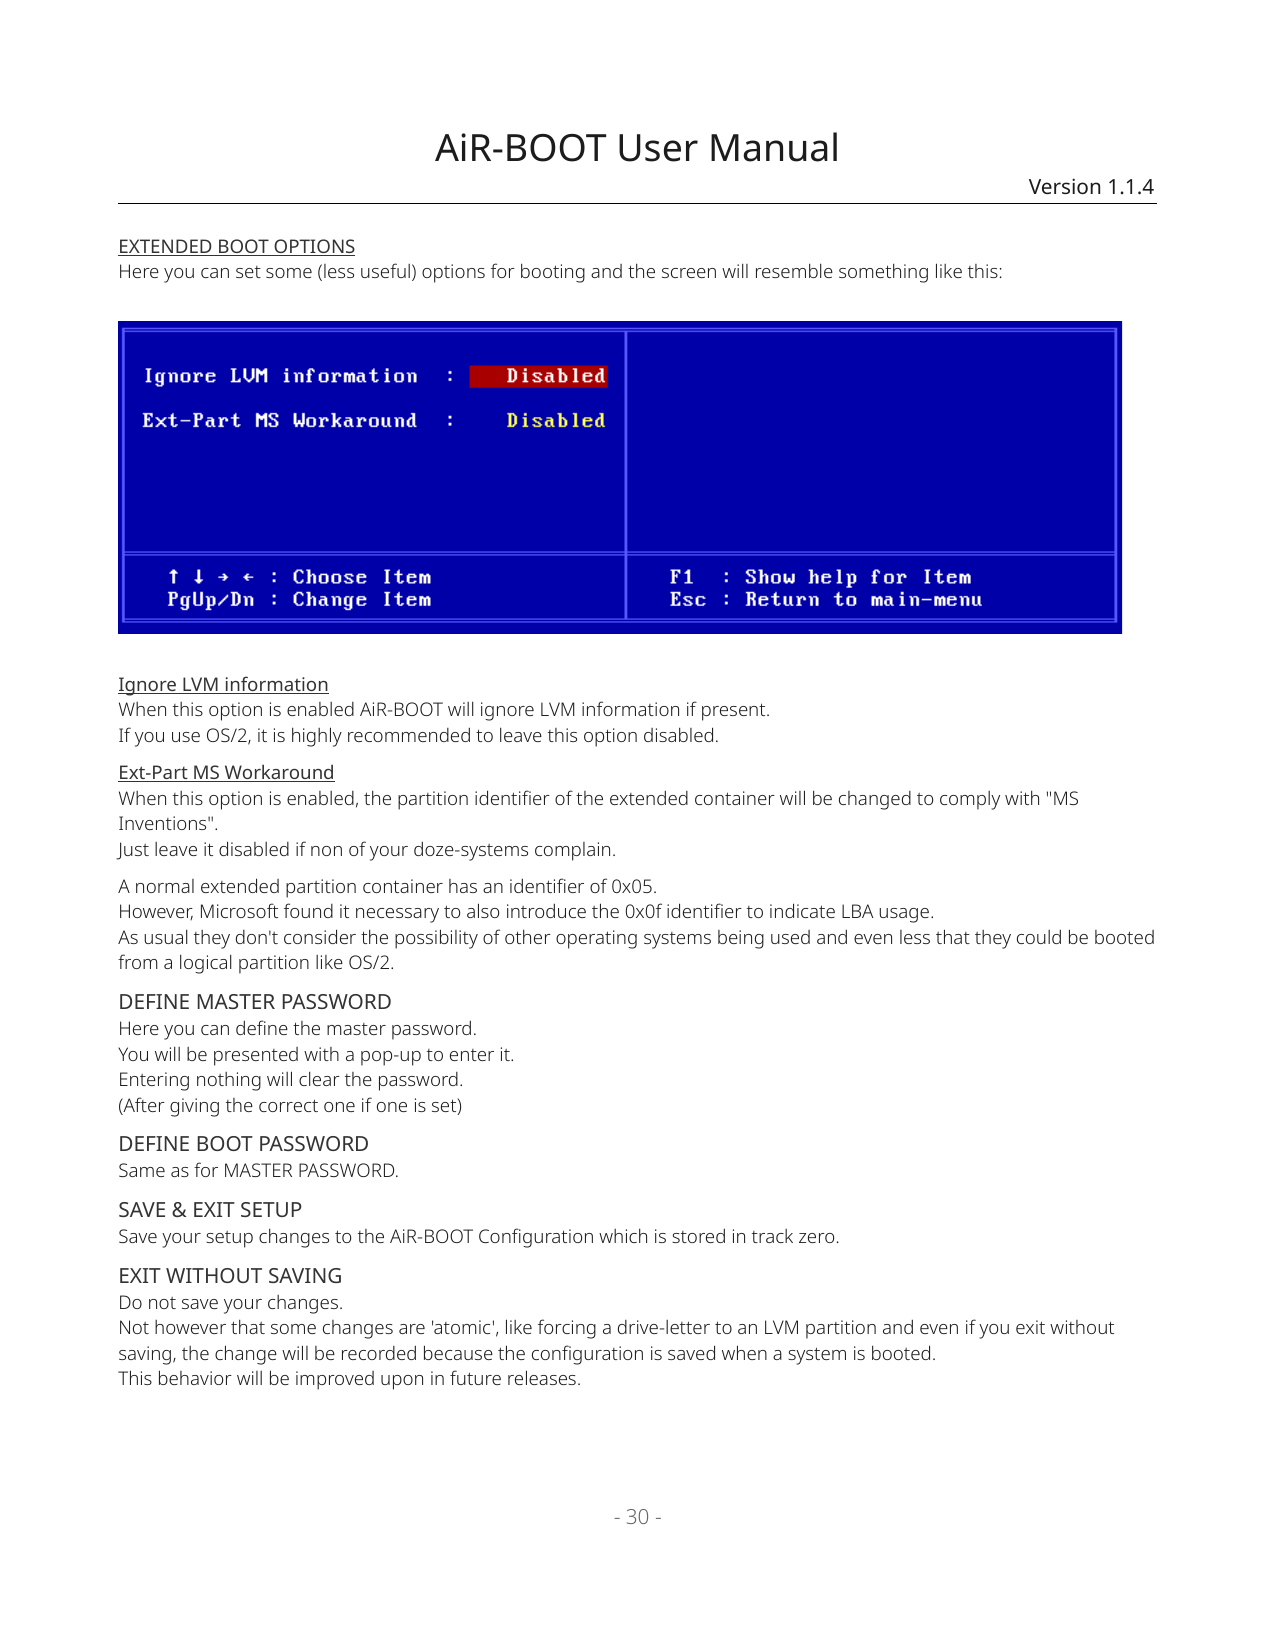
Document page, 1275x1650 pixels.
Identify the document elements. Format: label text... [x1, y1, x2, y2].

text A normal extended partition container has an identifier of 0x05. However, Microsoft found it necessary to also introduce the 0x0f identifier to indicate LBA usage. As usual they don't consider the possibility of other operating systems being used and even less that they could be booted from a logical partition like OS/2. [118, 873, 1157, 975]
subtitle DEFINE BOOT PASSWORD [118, 1129, 1157, 1158]
picture [118, 321, 1123, 634]
text When this option is enabled AiR-BOOT will ignore LVM information if present. If you use OS/2, it is highly recommended to leave this option disabled. [118, 696, 1157, 747]
text Ignore LVM information [118, 671, 1157, 696]
subtitle DEFINE MASTER PASSWORD [118, 987, 1157, 1015]
text Same as for MASTER PASSWORD. [118, 1158, 1157, 1183]
text When this option is enabled, the partition identifier of the extended container will be changed to comply with "MS Inventions". Just leave it disabled if non of your doze-systems complain. [118, 785, 1157, 861]
text Here you can set some (less useful) options for booting and the screen will resemble something like this: [118, 258, 1157, 284]
subtitle EXIT WITHOUT SAVING [118, 1261, 1157, 1289]
text EXTENDED BOOT OPTIONS [118, 233, 1157, 258]
text Do not save your changes. Not however that some changes are 'atomic', like forcing a drive-letter to an LVM partition and even if you exit without saving, the change will be recorded because the configuration is saved when a system is booted. This behavior will be improved upon in future releases. [118, 1289, 1157, 1391]
subtitle SAVE & EXIT SETUP [118, 1195, 1157, 1223]
text Ext-Part MS Workaround [118, 759, 1157, 785]
text Save your setup changes to the AiR-BOOT Configuration which is stored in track zero. [118, 1223, 1157, 1249]
text Here you can define the master password. You will be presented with a pop-up to enter it. Entering nothing will clear the password. (After giving the correct one if one is set) [118, 1015, 1157, 1117]
